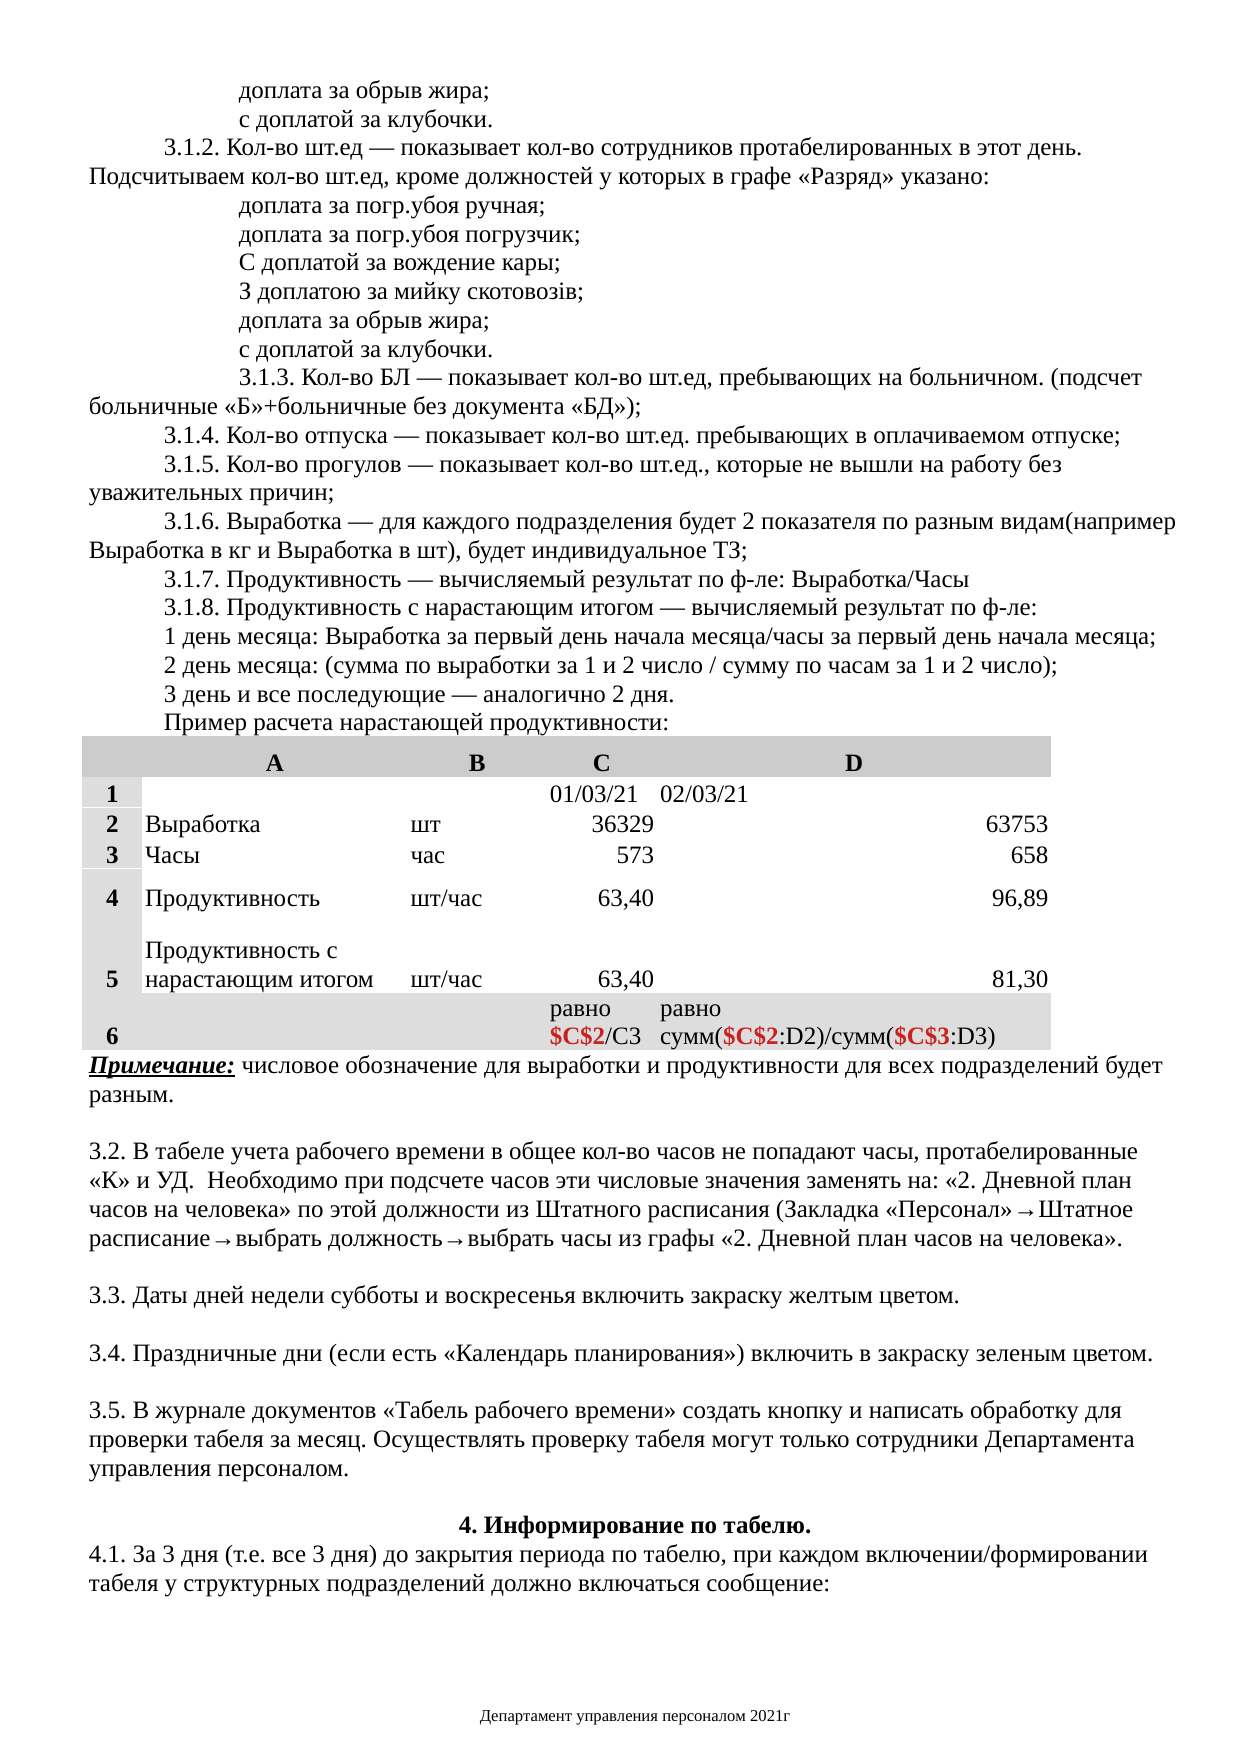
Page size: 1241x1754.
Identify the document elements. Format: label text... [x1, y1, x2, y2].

table_cell 658 [657, 838, 1051, 868]
text 3.1.6. Выработка — для каждого подразделения будет 2 показателя по разным видам(например Выработка в кг и Выработка в шт), будет индивидуальное ТЗ; [88, 506, 1181, 564]
table_cell 63753 [657, 808, 1051, 838]
text Пример расчета нарастающей продуктивности: [88, 707, 1181, 736]
table_cell час [407, 838, 546, 868]
table_cell Продуктивность [142, 869, 407, 912]
table_cell Продуктивность с нарастающим итогом [142, 912, 407, 993]
table_cell 573 [546, 838, 657, 868]
text 3.1.5. Кол-во прогулов — показывает кол-во шт.ед., которые не вышли на работу без уважительных причин; [88, 449, 1181, 506]
table_cell 5 [82, 912, 142, 993]
text 3.1.2. Кол-во шт.ед — показывает кол-во сотрудников протабелированных в этот день. Подсчитываем кол-во шт.ед, кроме должностей у которых в графе «Разряд» указано: [88, 132, 1181, 190]
text 3.1.8. Продуктивность с нарастающим итогом — вычисляемый результат по ф-ле: [88, 592, 1181, 621]
text доплата за обрыв жира; [88, 75, 1181, 104]
text 3.5. В журнале документов «Табель рабочего времени» создать кнопку и написать обработку для проверки табеля за месяц. Осуществлять проверку табеля могут только сотрудники Департамента управления персоналом. [88, 1395, 1181, 1481]
table_cell 36329 [546, 808, 657, 838]
text 3.2. В табеле учета рабочего времени в общее кол-во часов не попадают часы, протабелированные «К» и УД. Необходимо при подсчете часов эти числовые значения заменять на: «2. Дневной план часов на человека» по этой должности из Штатного расписания (Закладка «Персонал»→Штатное расписание→выбрать должность→выбрать часы из графы «2. Дневной план часов на человека». [88, 1136, 1181, 1251]
table_cell 96,89 [657, 869, 1051, 912]
table_header A [142, 736, 407, 777]
text доплата за обрыв жира; [88, 305, 1181, 334]
text С доплатой за вождение кары; [88, 247, 1181, 276]
text 4.1. За 3 дня (т.е. все 3 дня) до закрытия периода по табелю, при каждом включении/формировании табеля у структурных подразделений должно включаться сообщение: [88, 1539, 1181, 1596]
table_cell [407, 993, 546, 1050]
text Примечание: числовое обозначение для выработки и продуктивности для всех подразделений будет разным. [88, 1050, 1181, 1108]
text с доплатой за клубочки. [88, 334, 1181, 362]
text 4. Информирование по табелю. [88, 1510, 1181, 1539]
table_header C [546, 736, 657, 777]
text с доплатой за клубочки. [88, 104, 1181, 132]
table_cell 02/03/21 [657, 777, 1051, 807]
table_cell 6 [82, 993, 142, 1050]
table_cell 63,40 [546, 869, 657, 912]
text доплата за погр.убоя ручная; [88, 190, 1181, 219]
table_cell Часы [142, 838, 407, 868]
table_cell шт/час [407, 912, 546, 993]
table_cell 63,40 [546, 912, 657, 993]
table_cell шт [407, 808, 546, 838]
text 3.1.7. Продуктивность — вычисляемый результат по ф-ле: Выработка/Часы [88, 564, 1181, 592]
text 3.1.4. Кол-во отпуска — показывает кол-во шт.ед. пребывающих в оплачиваемом отпуске; [88, 420, 1181, 449]
table_header D [657, 736, 1051, 777]
table_cell 01/03/21 [546, 777, 657, 807]
text З доплатою за мийку скотовозів; [88, 276, 1181, 305]
table_cell Выработка [142, 808, 407, 838]
table_cell [142, 777, 407, 807]
table_cell шт/час [407, 869, 546, 912]
table_header [82, 736, 142, 777]
table_cell [407, 777, 546, 807]
table_cell 2 [82, 808, 142, 838]
table_cell 1 [82, 777, 142, 807]
table_cell равно $С$2/С3 [546, 993, 657, 1050]
table_cell 4 [82, 869, 142, 912]
text 3 день и все последующие — аналогично 2 дня. [88, 679, 1181, 707]
table_cell 81,30 [657, 912, 1051, 993]
table_header B [407, 736, 546, 777]
text 1 день месяца: Выработка за первый день начала месяца/часы за первый день начала месяца; [88, 621, 1181, 650]
table_cell [142, 993, 407, 1050]
table_cell 3 [82, 838, 142, 868]
text 2 день месяца: (сумма по выработки за 1 и 2 число / сумму по часам за 1 и 2 число); [88, 650, 1181, 679]
text 3.3. Даты дней недели субботы и воскресенья включить закраску желтым цветом. [88, 1280, 1181, 1309]
text доплата за погр.убоя погрузчик; [88, 219, 1181, 247]
text 3.1.3. Кол-во БЛ — показывает кол-во шт.ед, пребывающих на больничном. (подсчет больничные «Б»+больничные без документа «БД»); [88, 362, 1181, 420]
text 3.4. Праздничные дни (если есть «Календарь планирования») включить в закраску зеленым цветом. [88, 1338, 1181, 1366]
table_cell равно сумм($С$2:D2)/сумм($C$3:D3) [657, 993, 1051, 1050]
